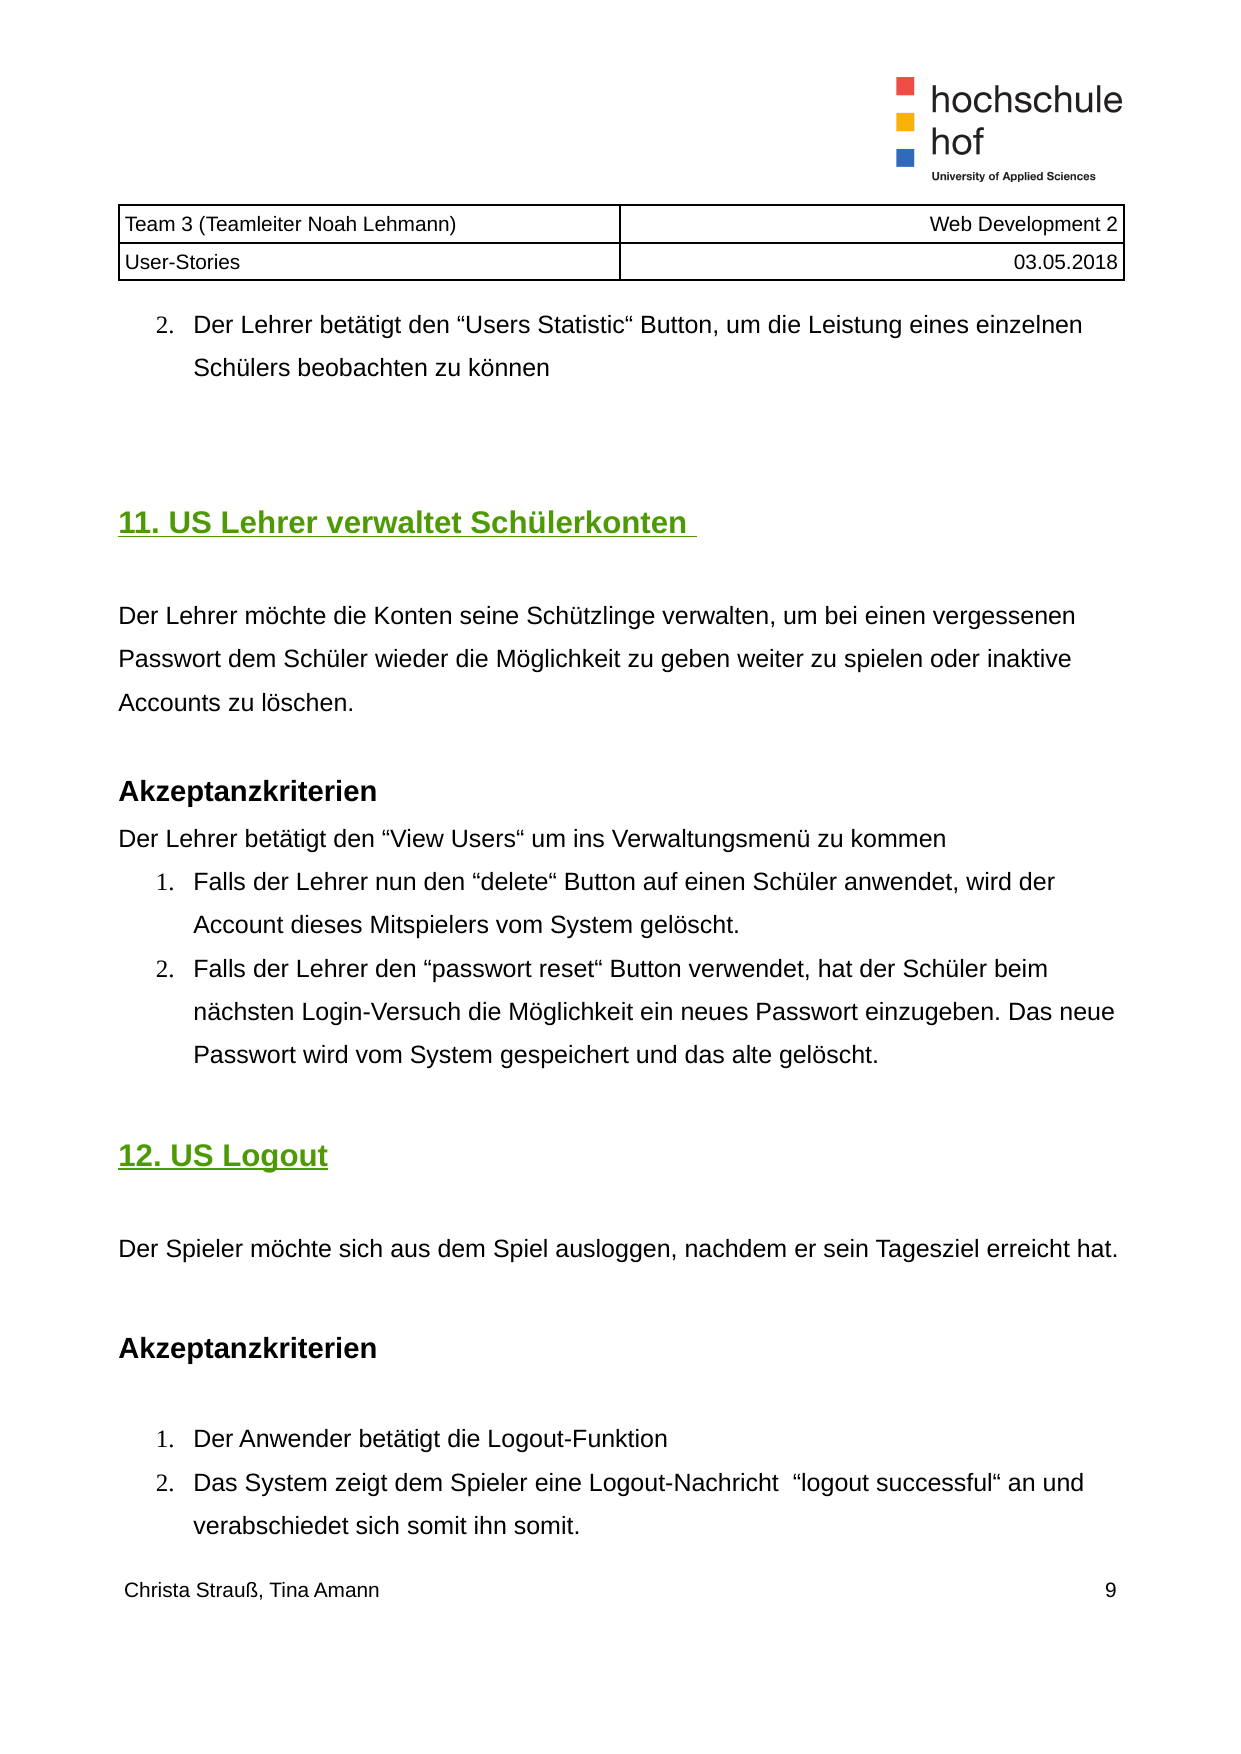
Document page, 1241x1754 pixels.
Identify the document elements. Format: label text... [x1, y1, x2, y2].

text Der Lehrer möchte die Konten seine Schützlinge verwalten, um bei einen vergessenen Passwort dem Schüler wieder die Möglichkeit zu geben weiter zu spielen oder inaktive Accounts zu löschen. [118, 601, 1122, 716]
text Akzeptanzkriterien [118, 774, 1122, 807]
list Der Anwender betätigt die Logout-Funktion [156, 1424, 1122, 1453]
list Falls der Lehrer nun den “delete“ Button auf einen Schüler anwendet, wird der Account dieses Mitspielers vom System gelöscht. [156, 867, 1122, 939]
text Der Spieler möchte sich aus dem Spiel ausloggen, nachdem er sein Tagesziel erreicht hat. [118, 1234, 1122, 1263]
text 12. US Logout [118, 1137, 1122, 1173]
text Akzeptanzkriterien [118, 1331, 1122, 1364]
text 11. US Lehrer verwaltet Schülerkonten [118, 504, 1122, 540]
list Das System zeigt dem Spieler eine Logout-Nachricht “logout successful“ an und verabschiedet sich somit ihn somit. [156, 1467, 1122, 1539]
picture [896, 77, 1122, 182]
list Der Lehrer betätigt den “Users Statistic“ Button, um die Leistung eines einzelnen Schülers beobachten zu können [156, 310, 1122, 382]
text Der Lehrer betätigt den “View Users“ um ins Verwaltungsmenü zu kommen [118, 824, 1122, 853]
list Falls der Lehrer den “passwort reset“ Button verwendet, hat der Schüler beim nächsten Login-Versuch die Möglichkeit ein neues Passwort einzugeben. Das neue Passwort wird vom System gespeichert und das alte gelöscht. [156, 953, 1122, 1069]
